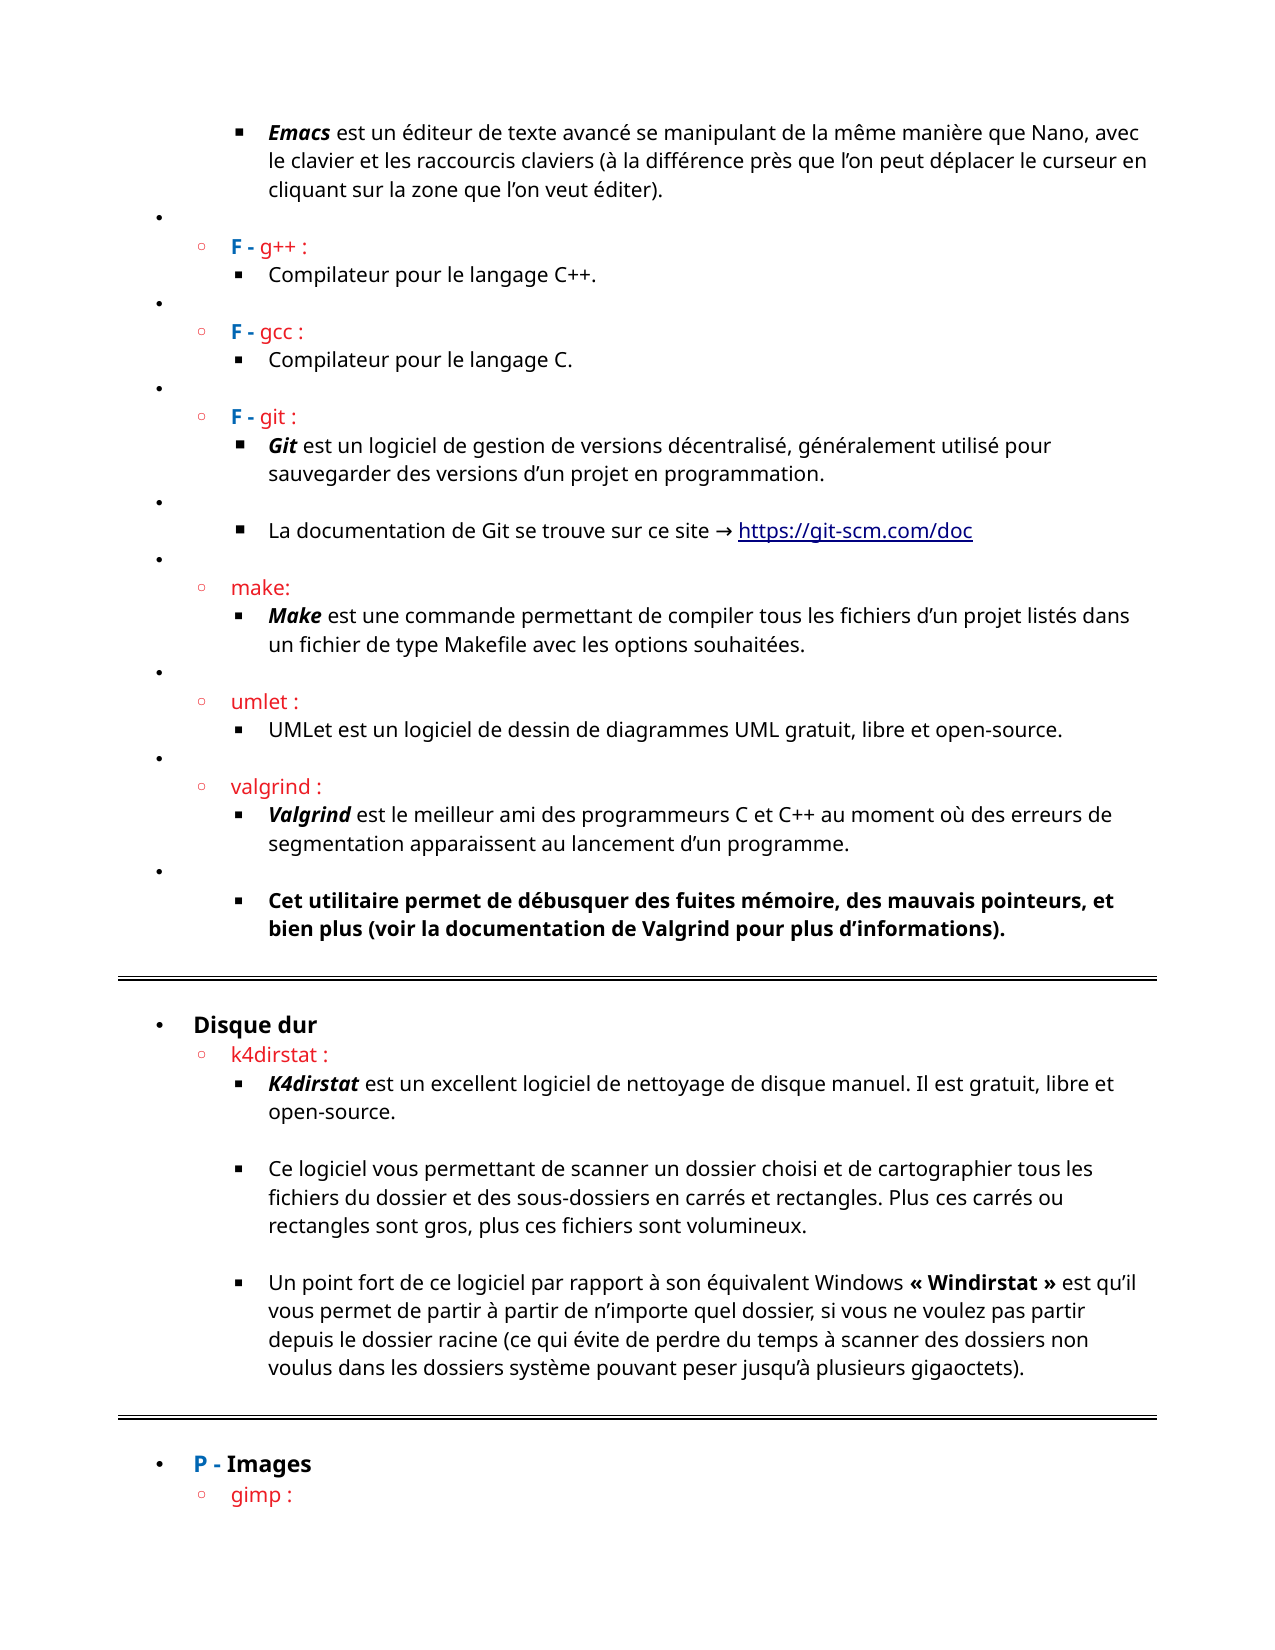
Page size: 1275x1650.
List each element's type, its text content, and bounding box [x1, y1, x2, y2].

list F - g++ : [193, 232, 1157, 260]
list make: [193, 573, 1157, 602]
list Make est une commande permettant de compiler tous les fichiers d’un projet listés dans un fichier de type Makefile avec les options souhaitées. [231, 602, 1157, 658]
list Compilateur pour le langage C. [231, 346, 1157, 374]
list La documentation de Git se trouve sur ce site → https://git-scm.com/doc [231, 516, 1157, 545]
list F - gcc : [193, 317, 1157, 346]
list Emacs est un éditeur de texte avancé se manipulant de la même manière que Nano, avec le clavier et les raccourcis claviers (à la différence près que l’on peut déplacer le curseur en cliquant sur la zone que l’on veut éditer). [231, 118, 1157, 203]
list Ce logiciel vous permettant de scanner un dossier choisi et de cartographier tous les fichiers du dossier et des sous-dossiers en carrés et rectangles. Plus ces carrés ou rectangles sont gros, plus ces fichiers sont volumineux. [231, 1154, 1157, 1240]
list gimp : [193, 1480, 1157, 1508]
list k4dirstat : [193, 1041, 1157, 1069]
list Cet utilitaire permet de débusquer des fuites mémoire, des mauvais pointeurs, et bien plus (voir la documentation de Valgrind pour plus d’informations). [231, 886, 1157, 943]
list Compilateur pour le langage C++. [231, 260, 1157, 289]
list P - Images [156, 1448, 1157, 1480]
list Disque dur [156, 1009, 1157, 1041]
list Un point fort de ce logiciel par rapport à son équivalent Windows « Windirstat » est qu’il vous permet de partir à partir de n’importe quel dossier, si vous ne voulez pas partir depuis le dossier racine (ce qui évite de perdre du temps à scanner des dossiers non voulus dans les dossiers système pouvant peser jusqu’à plusieurs gigaoctets). [231, 1268, 1157, 1382]
list Valgrind est le meilleur ami des programmeurs C et C++ au moment où des erreurs de segmentation apparaissent au lancement d’un programme. [231, 801, 1157, 857]
list K4dirstat est un excellent logiciel de nettoyage de disque manuel. Il est gratuit, libre et open-source. [231, 1069, 1157, 1126]
list UMLet est un logiciel de dessin de diagrammes UML gratuit, libre et open-source. [231, 715, 1157, 744]
list F - git : [193, 402, 1157, 431]
list Git est un logiciel de gestion de versions décentralisé, généralement utilisé pour sauvegarder des versions d’un projet en programmation. [231, 431, 1157, 488]
list umlet : [193, 687, 1157, 715]
list valgrind : [193, 772, 1157, 801]
